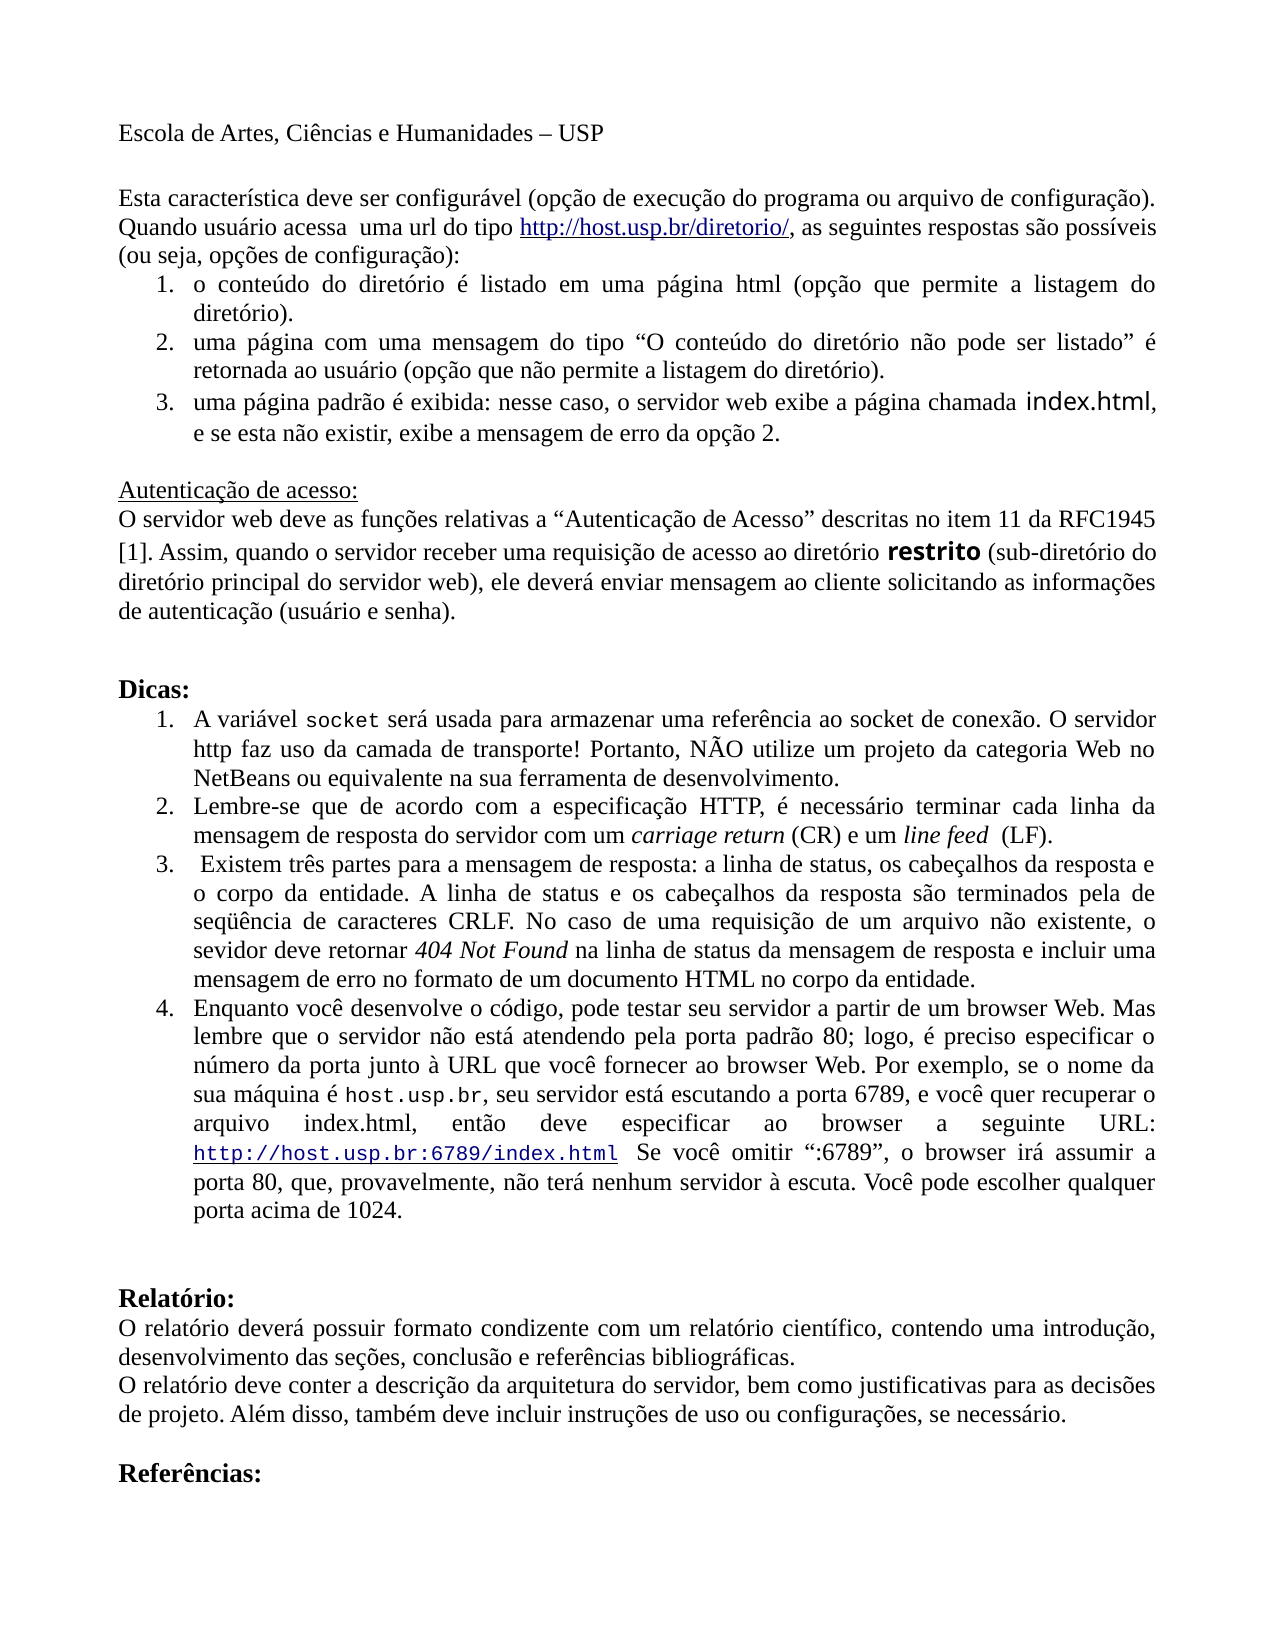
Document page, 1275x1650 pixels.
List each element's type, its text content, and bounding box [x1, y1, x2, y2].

list uma página com uma mensagem do tipo “O conteúdo do diretório não pode ser listado” é retornada ao usuário (opção que não permite a listagem do diretório). [156, 327, 1157, 384]
text Autenticação de acesso: [118, 476, 1157, 504]
list Lembre-se que de acordo com a especificação HTTP, é necessário terminar cada linha da mensagem de resposta do servidor com um carriage return (CR) e um line feed (LF). [156, 791, 1157, 849]
text Dicas: [118, 673, 1157, 704]
list Enquanto você desenvolve o código, pode testar seu servidor a partir de um browser Web. Mas lembre que o servidor não está atendendo pela porta padrão 80; logo, é preciso especificar o número da porta junto à URL que você fornecer ao browser Web. Por exemplo, se o nome da sua máquina é host.usp.br, seu servidor está escutando a porta 6789, e você quer recuperar o arquivo index.html, então deve especificar ao browser a seguinte URL: http://host.usp.br:6789/index.html Se você omitir “:6789”, o browser irá assumir a porta 80, que, provavelmente, não terá nenhum servidor à escuta. Você pode escolher qualquer porta acima de 1024. [156, 993, 1157, 1224]
text Referências: [118, 1457, 1157, 1488]
list A variável socket será usada para armazenar uma referência ao socket de conexão. O servidor http faz uso da camada de transporte! Portanto, NÃO utilize um projeto da categoria Web no NetBeans ou equivalente na sua ferramenta de desenvolvimento. [156, 704, 1157, 791]
text O relatório deverá possuir formato condizente com um relatório científico, contendo uma introdução, desenvolvimento das seções, conclusão e referências bibliográficas. [118, 1313, 1157, 1371]
text Relatório: [118, 1282, 1157, 1313]
list o conteúdo do diretório é listado em uma página html (opção que permite a listagem do diretório). [156, 269, 1157, 327]
text O servidor web deve as funções relativas a “Autenticação de Acesso” descritas no item 11 da RFC1945 [1]. Assim, quando o servidor receber uma requisição de acesso ao diretório restrito (sub-diretório do diretório principal do servidor web), ele deverá enviar mensagem ao cliente solicitando as informações de autenticação (usuário e senha). [118, 504, 1157, 625]
list Existem três partes para a mensagem de resposta: a linha de status, os cabeçalhos da resposta e o corpo da entidade. A linha de status e os cabeçalhos da resposta são terminados pela de seqüência de caracteres CRLF. No caso de uma requisição de um arquivo não existente, o sevidor deve retornar 404 Not Found na linha de status da mensagem de resposta e incluir uma mensagem de erro no formato de um documento HTML no corpo da entidade. [156, 849, 1157, 993]
list uma página padrão é exibida: nesse caso, o servidor web exibe a página chamada index.html, e se esta não existir, exibe a mensagem de erro da opção 2. [156, 384, 1157, 447]
text O relatório deve conter a descrição da arquitetura do servidor, bem como justificativas para as decisões de projeto. Além disso, também deve incluir instruções de uso ou configurações, se necessário. [118, 1371, 1157, 1428]
text Esta característica deve ser configurável (opção de execução do programa ou arquivo de configuração). Quando usuário acessa uma url do tipo http://host.usp.br/diretorio/, as seguintes respostas são possíveis (ou seja, opções de configuração): [118, 183, 1157, 269]
